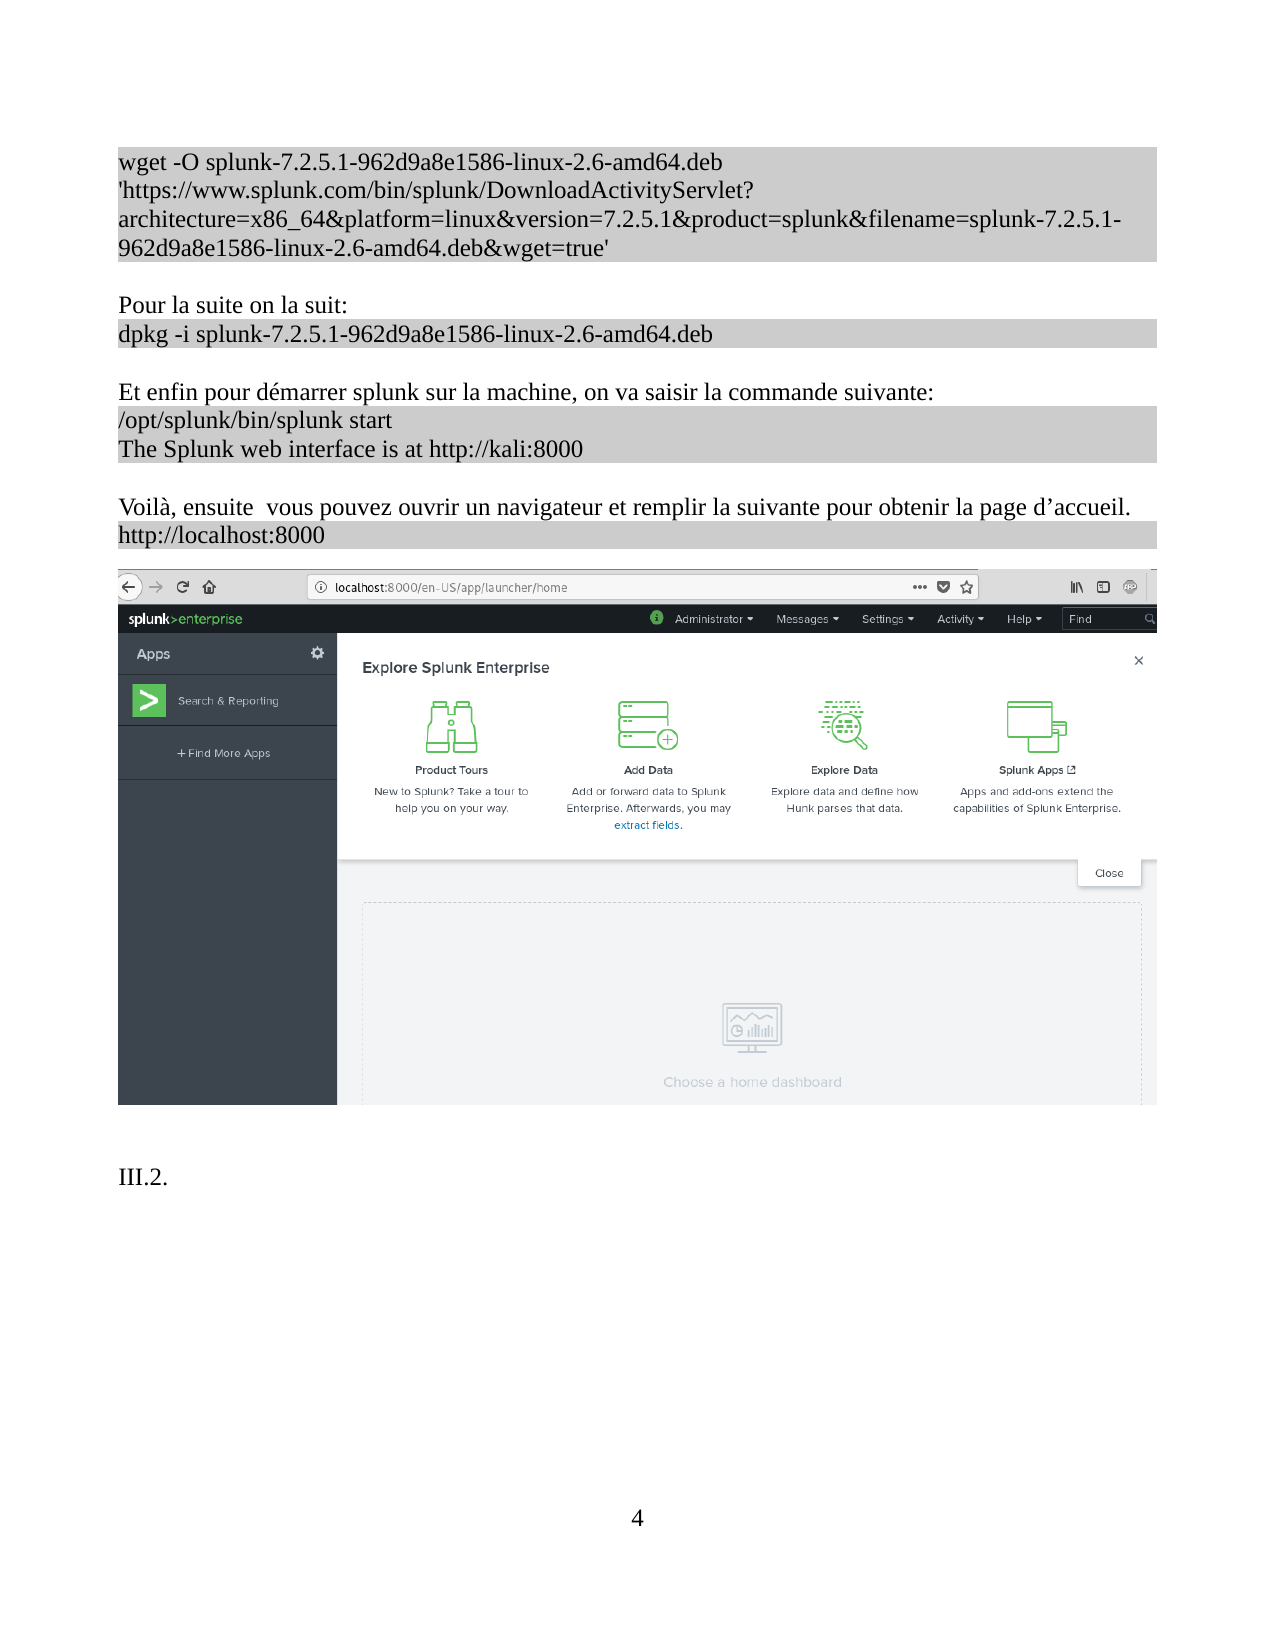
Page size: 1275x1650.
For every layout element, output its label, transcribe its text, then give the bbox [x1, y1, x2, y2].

text dpkg -i splunk-7.2.5.1-962d9a8e1586-linux-2.6-amd64.deb [118, 319, 1157, 348]
picture [118, 569, 1157, 1105]
text III.2. [118, 1162, 1157, 1191]
text /opt/splunk/bin/splunk start [118, 406, 1157, 434]
text Et enfin pour démarrer splunk sur la machine, on va saisir la commande suivante: [118, 377, 1157, 406]
text wget -O splunk-7.2.5.1-962d9a8e1586-linux-2.6-amd64.deb 'https://www.splunk.com/bin/splunk/DownloadActivityServlet?architecture=x86_64&platform=linux&version=7.2.5.1&product=splunk&filename=splunk-7.2.5.1-962d9a8e1586-linux-2.6-amd64.deb&wget=true' [118, 147, 1157, 262]
text Voilà, ensuite vous pouvez ouvrir un navigateur et remplir la suivante pour obtenir la page d’accueil. [118, 492, 1157, 521]
text http://localhost:8000 [118, 521, 1157, 549]
text The Splunk web interface is at http://kali:8000 [118, 434, 1157, 463]
text Pour la suite on la suit: [118, 291, 1157, 319]
